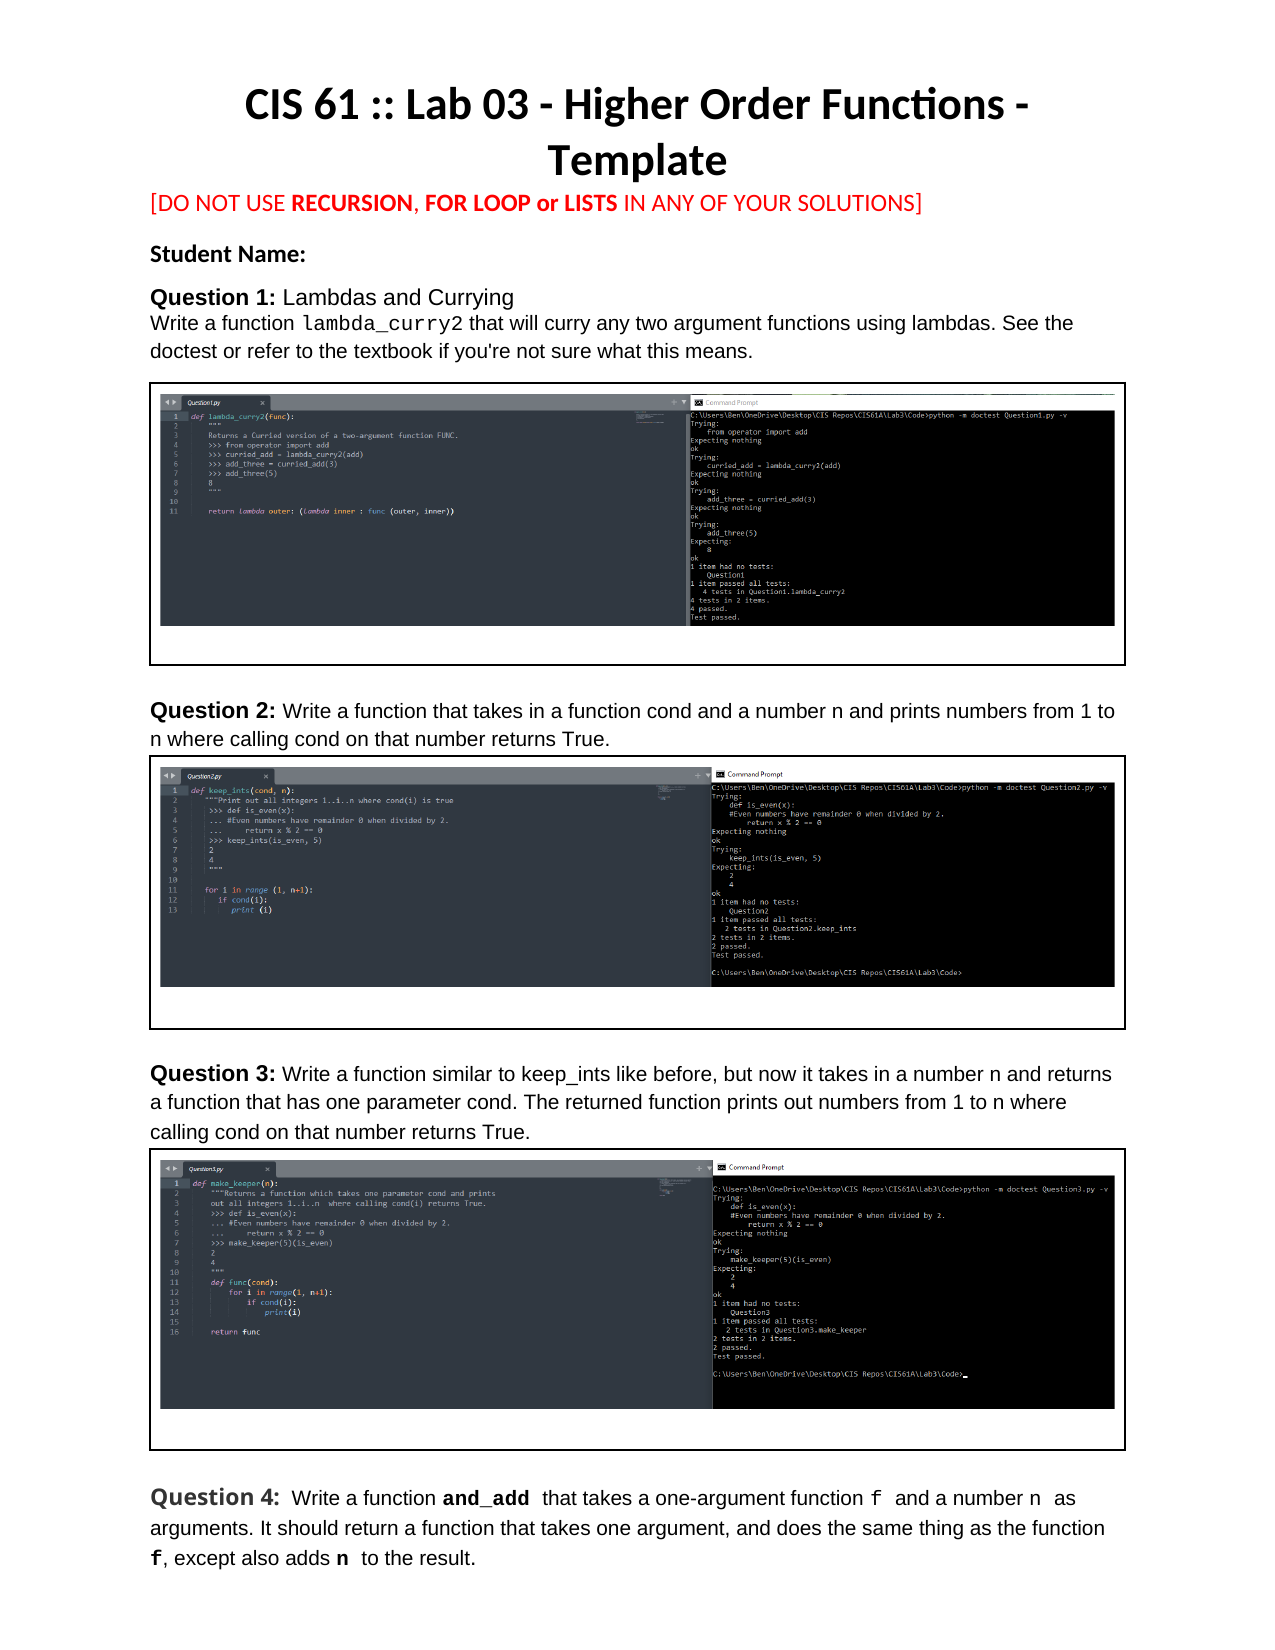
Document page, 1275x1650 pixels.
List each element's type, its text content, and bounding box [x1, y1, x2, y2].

text [DO NOT USE RECURSION, FOR LOOP or LISTS IN ANY OF YOUR SOLUTIONS] [150, 187, 1125, 217]
table_header [151, 1150, 1124, 1449]
subtitle Write a function lambda_curry2 that will curry any two argument functions using lambdas. See the doctest or refer to the textbook if you're not sure what this means. [150, 310, 1125, 362]
text Question 2: Write a function that takes in a function cond and a number n and prints numbers from 1 to n where calling cond on that number returns True. [150, 697, 1125, 751]
text Question 3: Write a function similar to keep_ints like before, but now it takes in a number n and returns a function that has one parameter cond. The returned function prints out numbers from 1 to n where calling cond on that number returns True. [150, 1060, 1125, 1144]
picture [160, 767, 1115, 987]
text Question 4: Write a function and_add that takes a one-argument function f and a number n as arguments. It should return a function that takes one argument, and does the same thing as the function f, except also adds n to the result. [150, 1481, 1125, 1572]
subtitle Student Name: [150, 238, 1125, 269]
picture [160, 1160, 1115, 1409]
picture [160, 394, 1115, 626]
table_header [151, 757, 1124, 1028]
table_header [151, 384, 1124, 664]
text Question 1: Lambdas and Currying [150, 284, 1125, 310]
subtitle CIS 61 :: Lab 03 - Higher Order Functions - Template [150, 75, 1125, 187]
